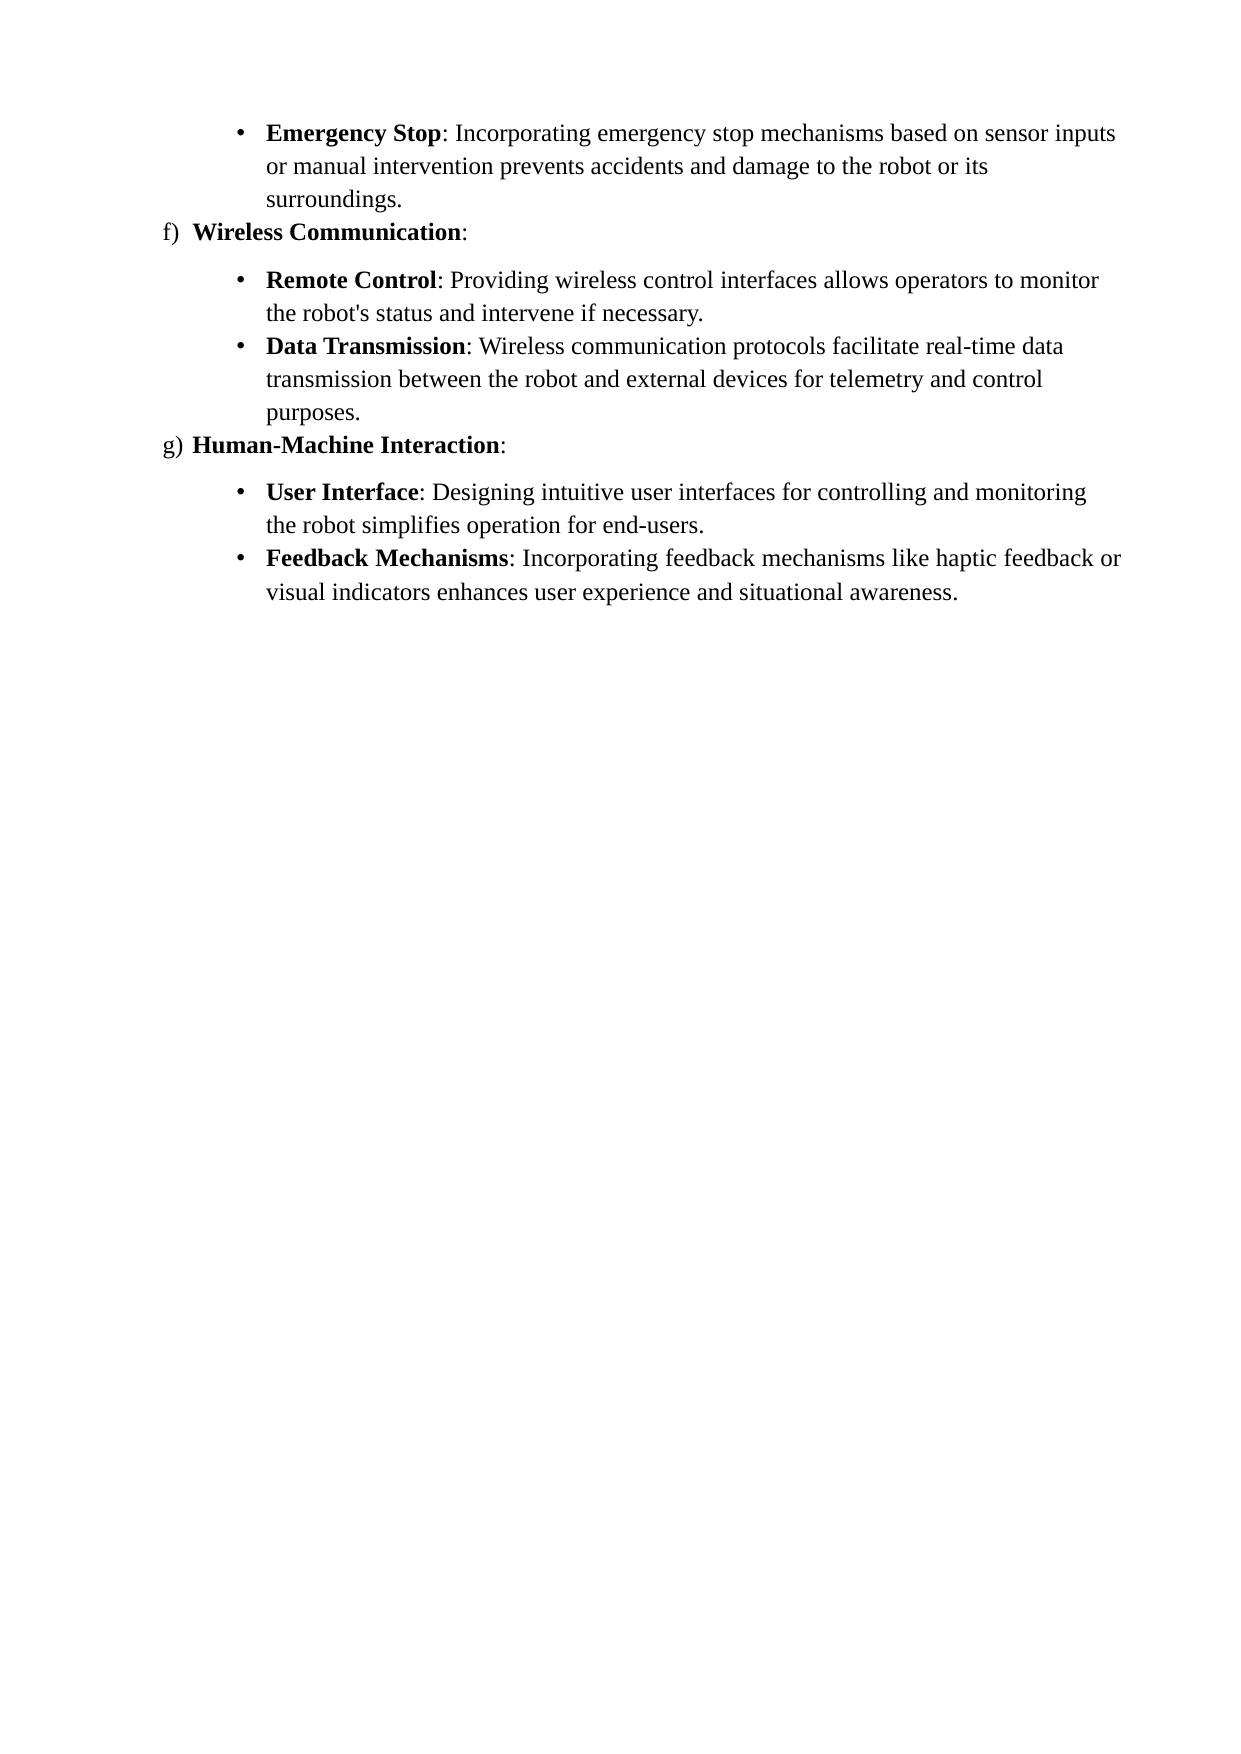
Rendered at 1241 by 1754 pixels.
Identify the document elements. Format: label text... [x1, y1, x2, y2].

list Feedback Mechanisms: Incorporating feedback mechanisms like haptic feedback or visual indicators enhances user experience and situational awareness. [236, 543, 1122, 605]
list Remote Control: Providing wireless control interfaces allows operators to monitor the robot's status and intervene if necessary. [236, 265, 1122, 327]
list Human-Machine Interaction: [162, 430, 1122, 459]
list Wireless Communication: [162, 217, 1122, 246]
list Emergency Stop: Incorporating emergency stop mechanisms based on sensor inputs or manual intervention prevents accidents and damage to the robot or its surroundings. [236, 118, 1122, 213]
list User Interface: Designing intuitive user interfaces for controlling and monitoring the robot simplifies operation for end-users. [236, 477, 1122, 539]
list Data Transmission: Wireless communication protocols facilitate real-time data transmission between the robot and external devices for telemetry and control purposes. [236, 331, 1122, 426]
